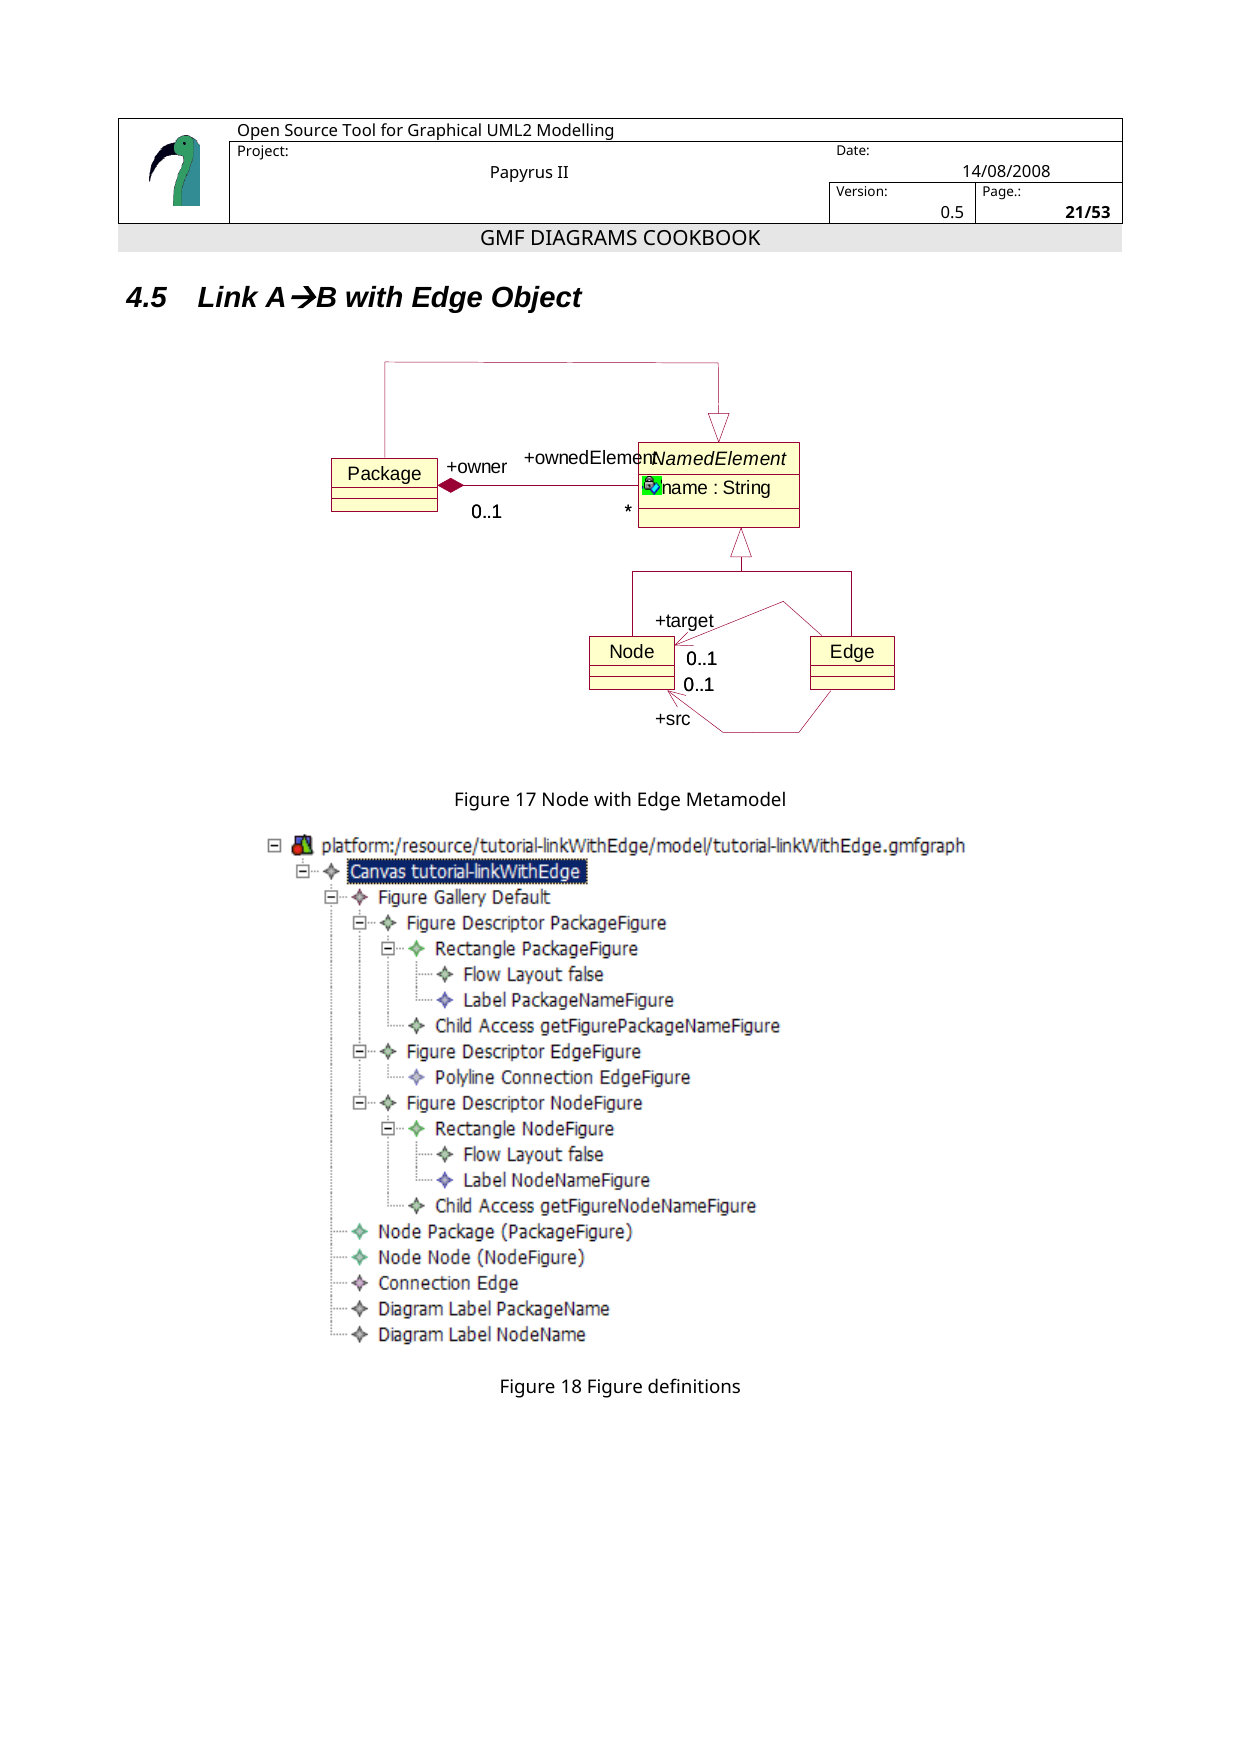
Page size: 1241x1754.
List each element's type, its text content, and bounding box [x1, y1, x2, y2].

text Figure 17 Node with Edge Metamodel [118, 787, 1122, 812]
text Figure 18 Figure definitions [118, 1373, 1122, 1399]
picture [147, 133, 201, 209]
subtitle Link AB with Edge Object [118, 281, 1122, 314]
picture [259, 833, 981, 1352]
